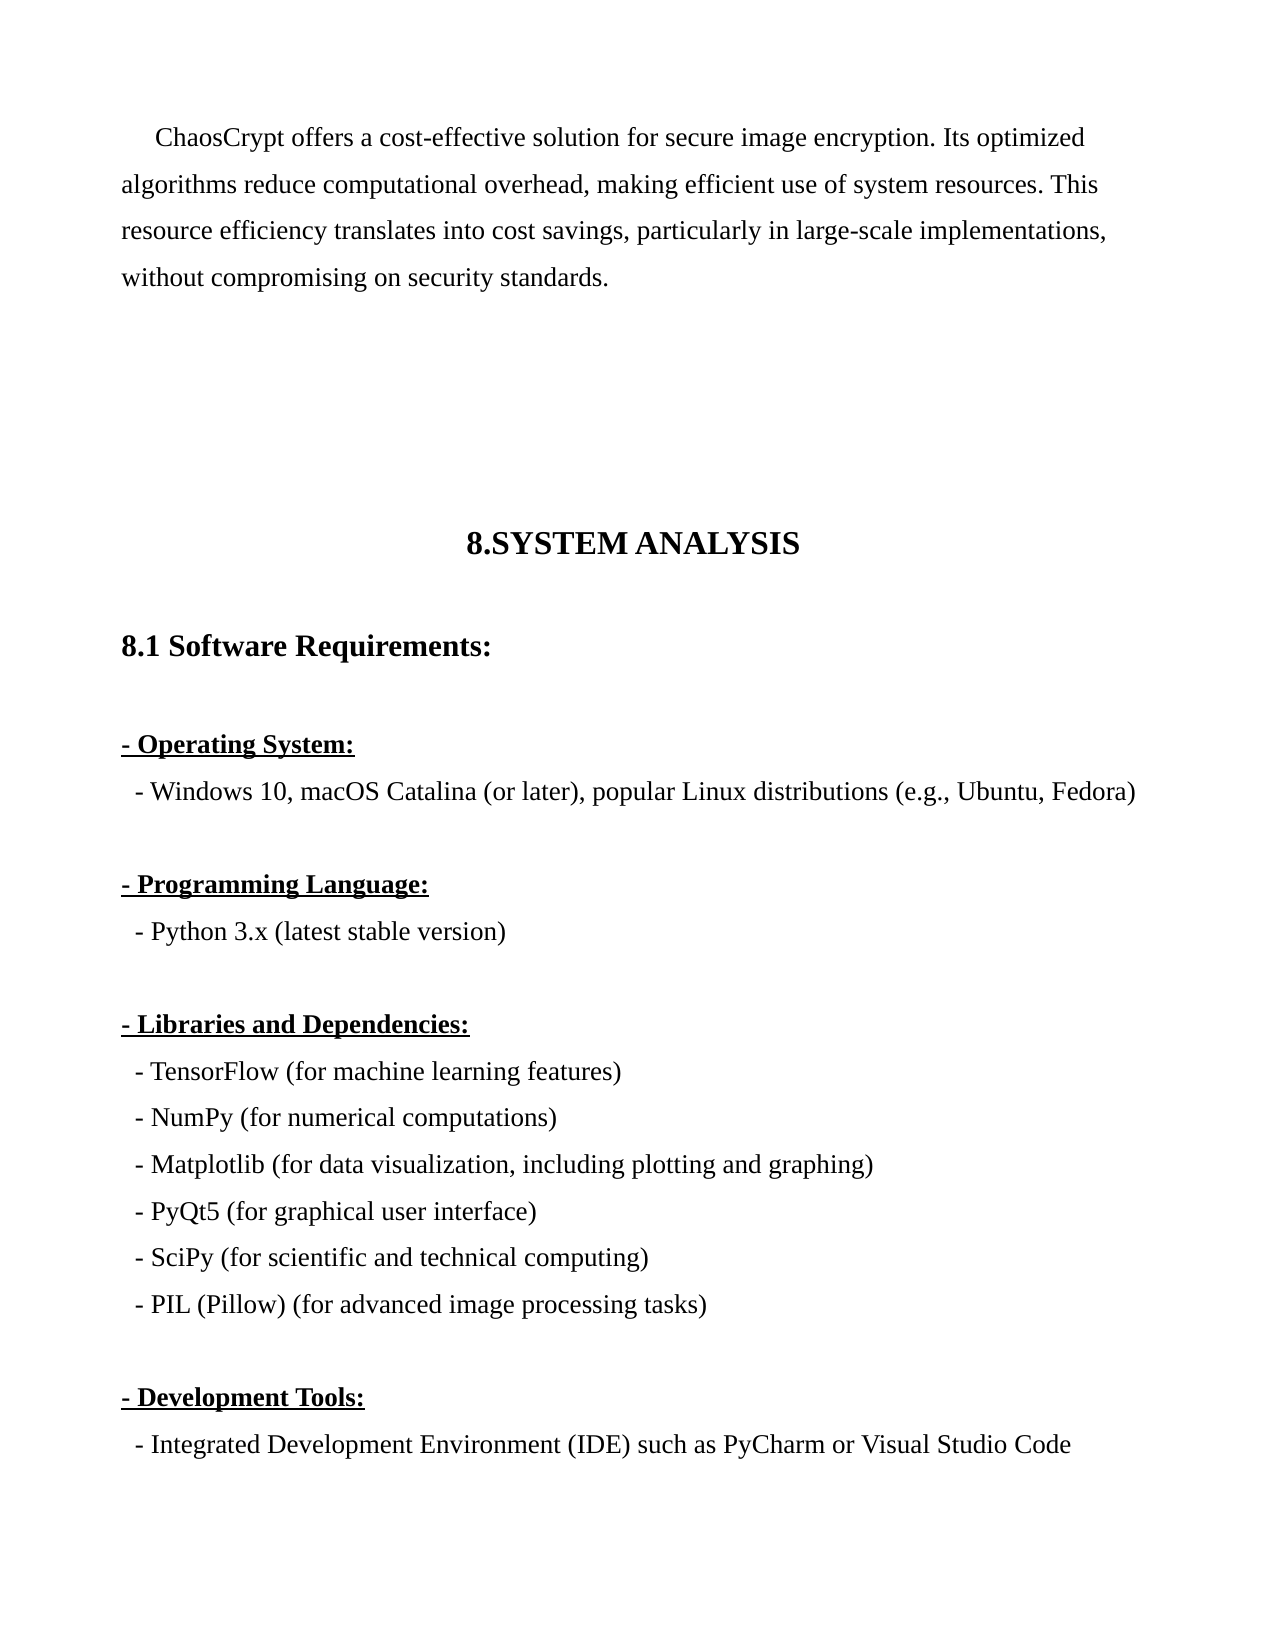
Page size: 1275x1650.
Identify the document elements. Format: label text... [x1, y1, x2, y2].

text ChaosCrypt offers a cost-effective solution for secure image encryption. Its optimized algorithms reduce computational overhead, making efficient use of system resources. This resource efficiency translates into cost savings, particularly in large-scale implementations, without compromising on security standards. [121, 121, 1154, 292]
text - PIL (Pillow) (for advanced image processing tasks) [121, 1288, 1154, 1319]
text - Matplotlib (for data visualization, including plotting and graphing) [121, 1148, 1154, 1179]
text - Development Tools: [121, 1381, 1154, 1412]
text - TensorFlow (for machine learning features) [121, 1054, 1154, 1086]
text - PyQt5 (for graphical user interface) [121, 1194, 1154, 1226]
text - Libraries and Dependencies: [121, 1008, 1154, 1039]
text - Operating System: [121, 728, 1154, 759]
text 8.1 Software Requirements: [121, 627, 1154, 663]
text - Programming Language: [121, 868, 1154, 899]
text 8.SYSTEM ANALYSIS [121, 523, 1154, 562]
text - NumPy (for numerical computations) [121, 1101, 1154, 1132]
text - Python 3.x (latest stable version) [121, 914, 1154, 946]
text - Windows 10, macOS Catalina (or later), popular Linux distributions (e.g., Ubuntu, Fedora) [121, 774, 1154, 806]
text - SciPy (for scientific and technical computing) [121, 1241, 1154, 1272]
text - Integrated Development Environment (IDE) such as PyCharm or Visual Studio Code [121, 1428, 1154, 1459]
